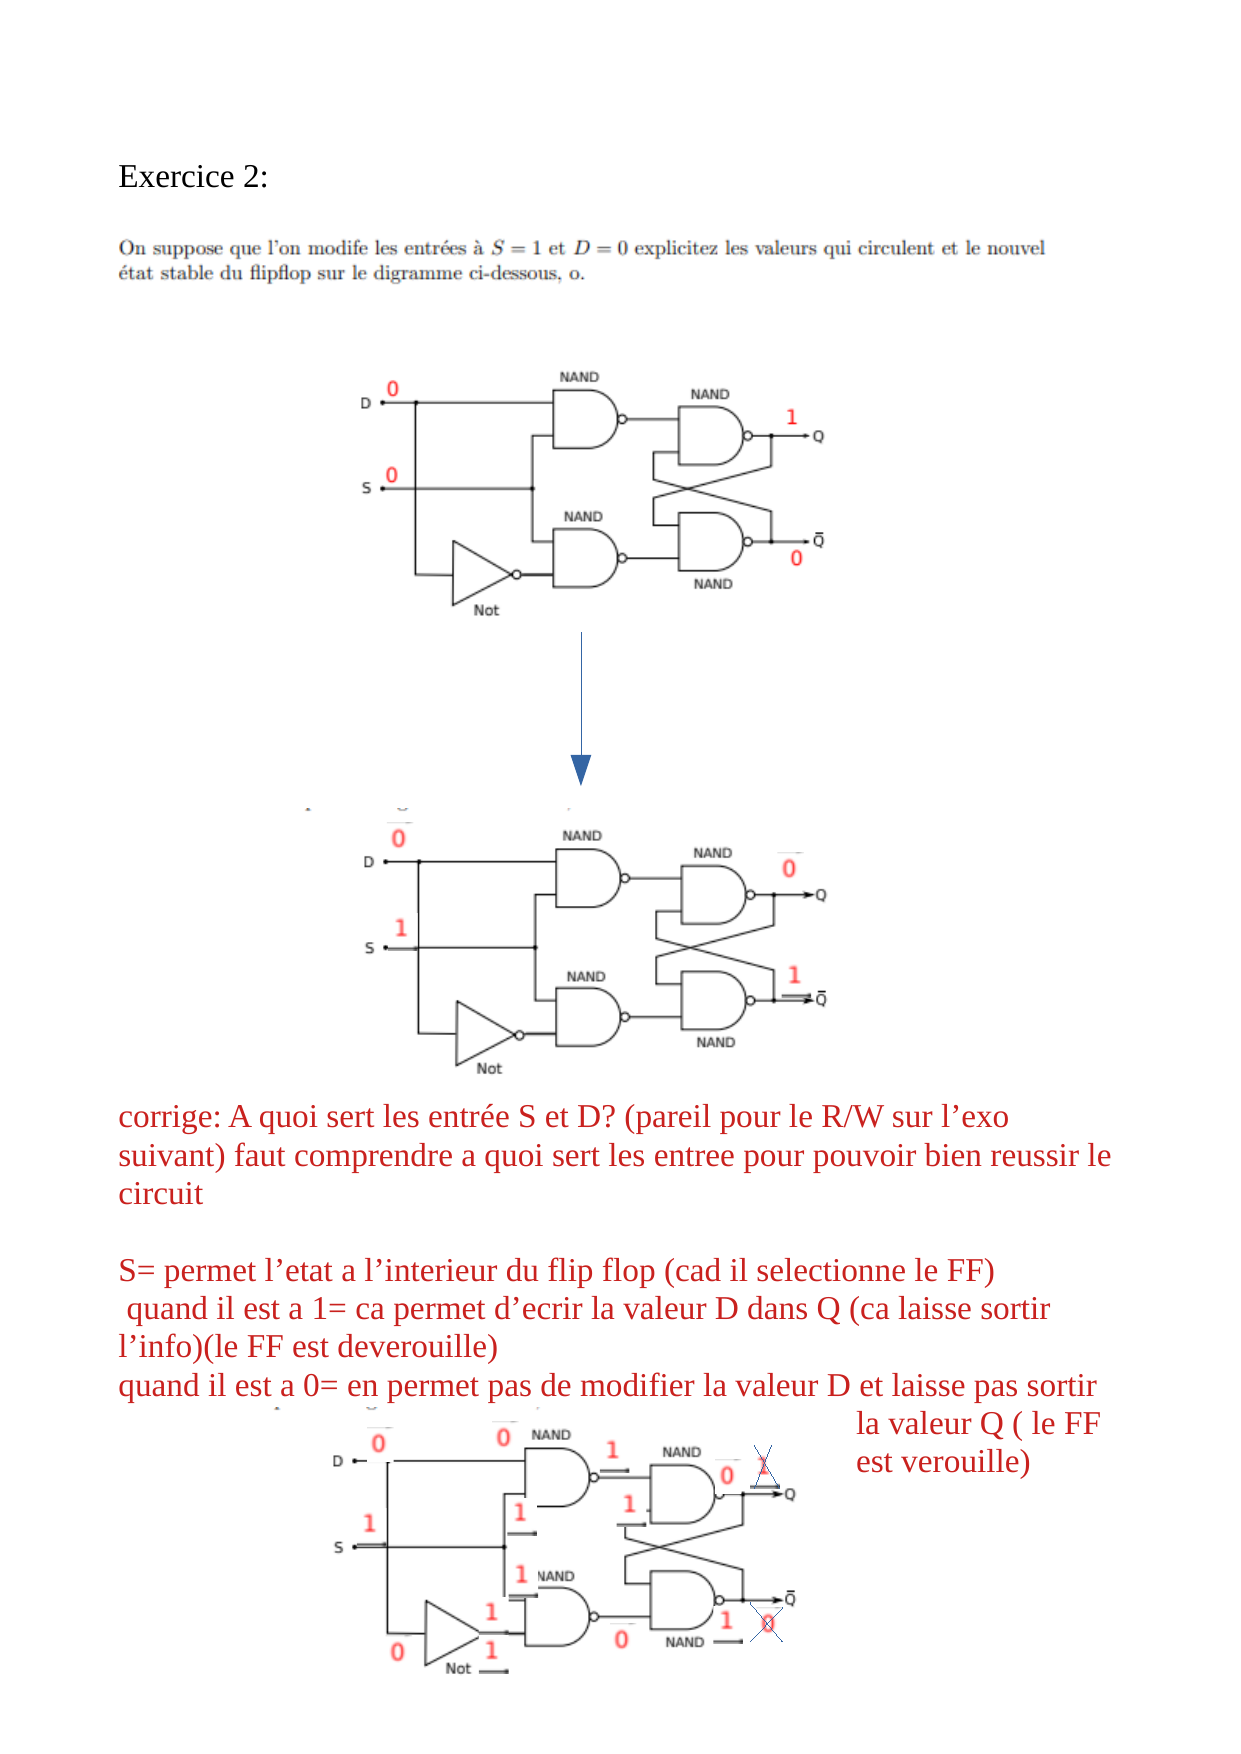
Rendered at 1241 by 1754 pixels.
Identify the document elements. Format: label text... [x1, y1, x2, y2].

picture [332, 368, 908, 633]
picture [118, 233, 1123, 292]
text quand il est a 0= en permet pas de modifier la valeur D et laisse pas sortir la valeur Q ( le FF [118, 1365, 1122, 1442]
text corrige: A quoi sert les entrée S et D? (pareil pour le R/W sur l’exo suivant) faut comprendre a quoi sert les entree pour pouvoir bien reussir le circuit [118, 1097, 1122, 1212]
text est verouille) [856, 1442, 1122, 1480]
text Exercice 2: [118, 156, 1122, 195]
picture [296, 808, 887, 1085]
text S= permet l’etat a l’interieur du flip flop (cad il selectionne le FF) [118, 1250, 1122, 1288]
picture [265, 1407, 856, 1685]
text [118, 1442, 265, 1480]
text quand il est a 1= ca permet d’ecrir la valeur D dans Q (ca laisse sortir l’info)(le FF est deverouille) [118, 1288, 1122, 1365]
